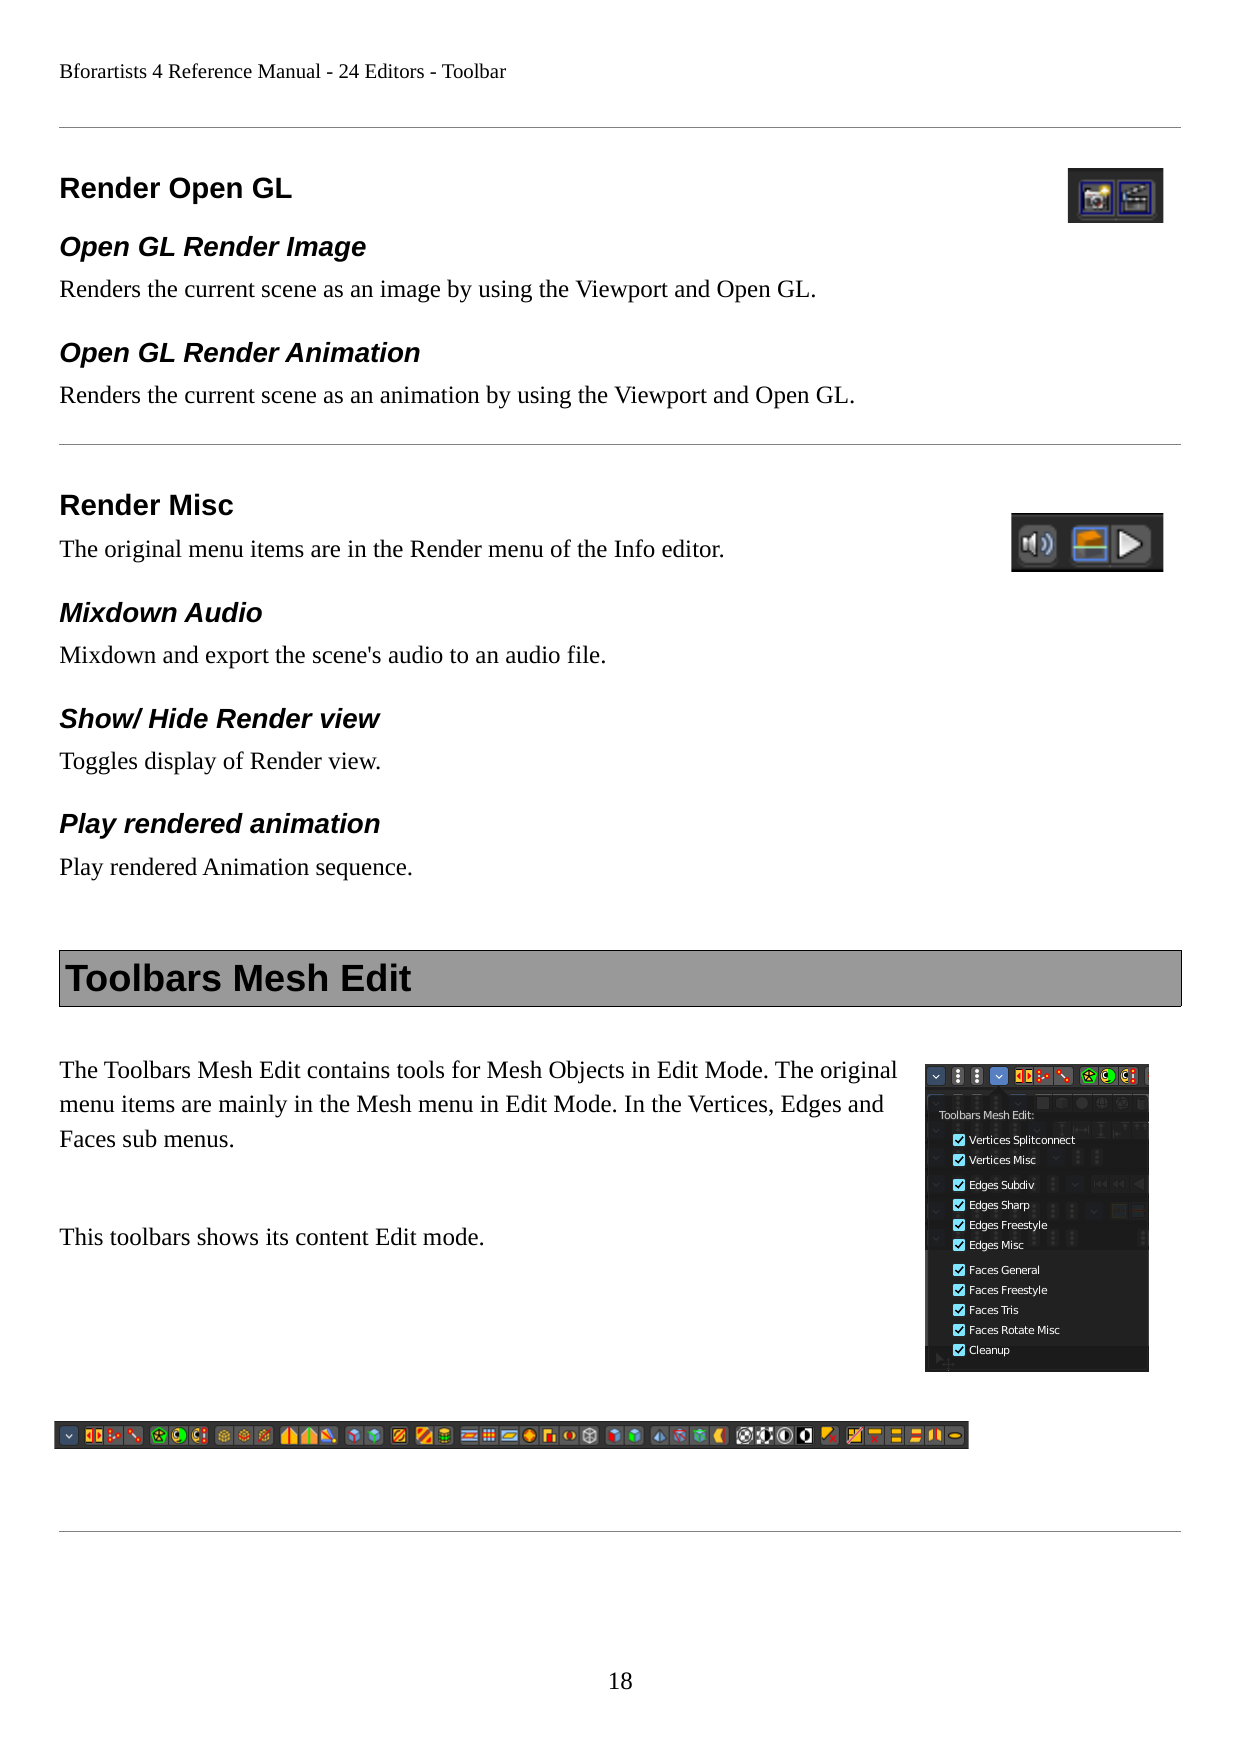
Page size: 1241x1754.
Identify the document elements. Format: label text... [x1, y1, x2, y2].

text Renders the current scene as an animation by using the Viewport and Open GL. [59, 380, 1181, 409]
text [1149, 1222, 1181, 1251]
text The original menu items are in the Render menu of the Info editor. [59, 534, 1011, 563]
text Play rendered Animation sequence. [59, 852, 1181, 881]
text The Toolbars Mesh Edit contains tools for Mesh Objects in Edit Mode. The original menu items are mainly in the Mesh menu in Edit Mode. In the Vertices, Edges and Faces sub menus. [59, 1055, 1181, 1152]
text Toggles display of Render view. [59, 746, 1181, 775]
subtitle Show/ Hide Render view [59, 702, 1181, 734]
text Renders the current scene as an image by using the Viewport and Open GL. [59, 274, 1181, 303]
table_header Toolbars Mesh Edit [60, 951, 1181, 1006]
picture [925, 1064, 1149, 1372]
subtitle Render Open GL [59, 171, 1067, 205]
subtitle Open GL Render Image [59, 230, 1181, 262]
picture [1067, 168, 1164, 223]
subtitle Open GL Render Animation [59, 336, 1181, 368]
text This toolbars shows its content Edit mode. [59, 1222, 925, 1251]
subtitle Play rendered animation [59, 808, 1181, 840]
picture [54, 1421, 969, 1449]
subtitle [1164, 171, 1181, 205]
subtitle Mixdown Audio [59, 596, 1181, 628]
text Mixdown and export the scene's audio to an audio file. [59, 640, 1181, 669]
picture [1011, 513, 1164, 572]
subtitle Render Misc [59, 488, 1181, 522]
